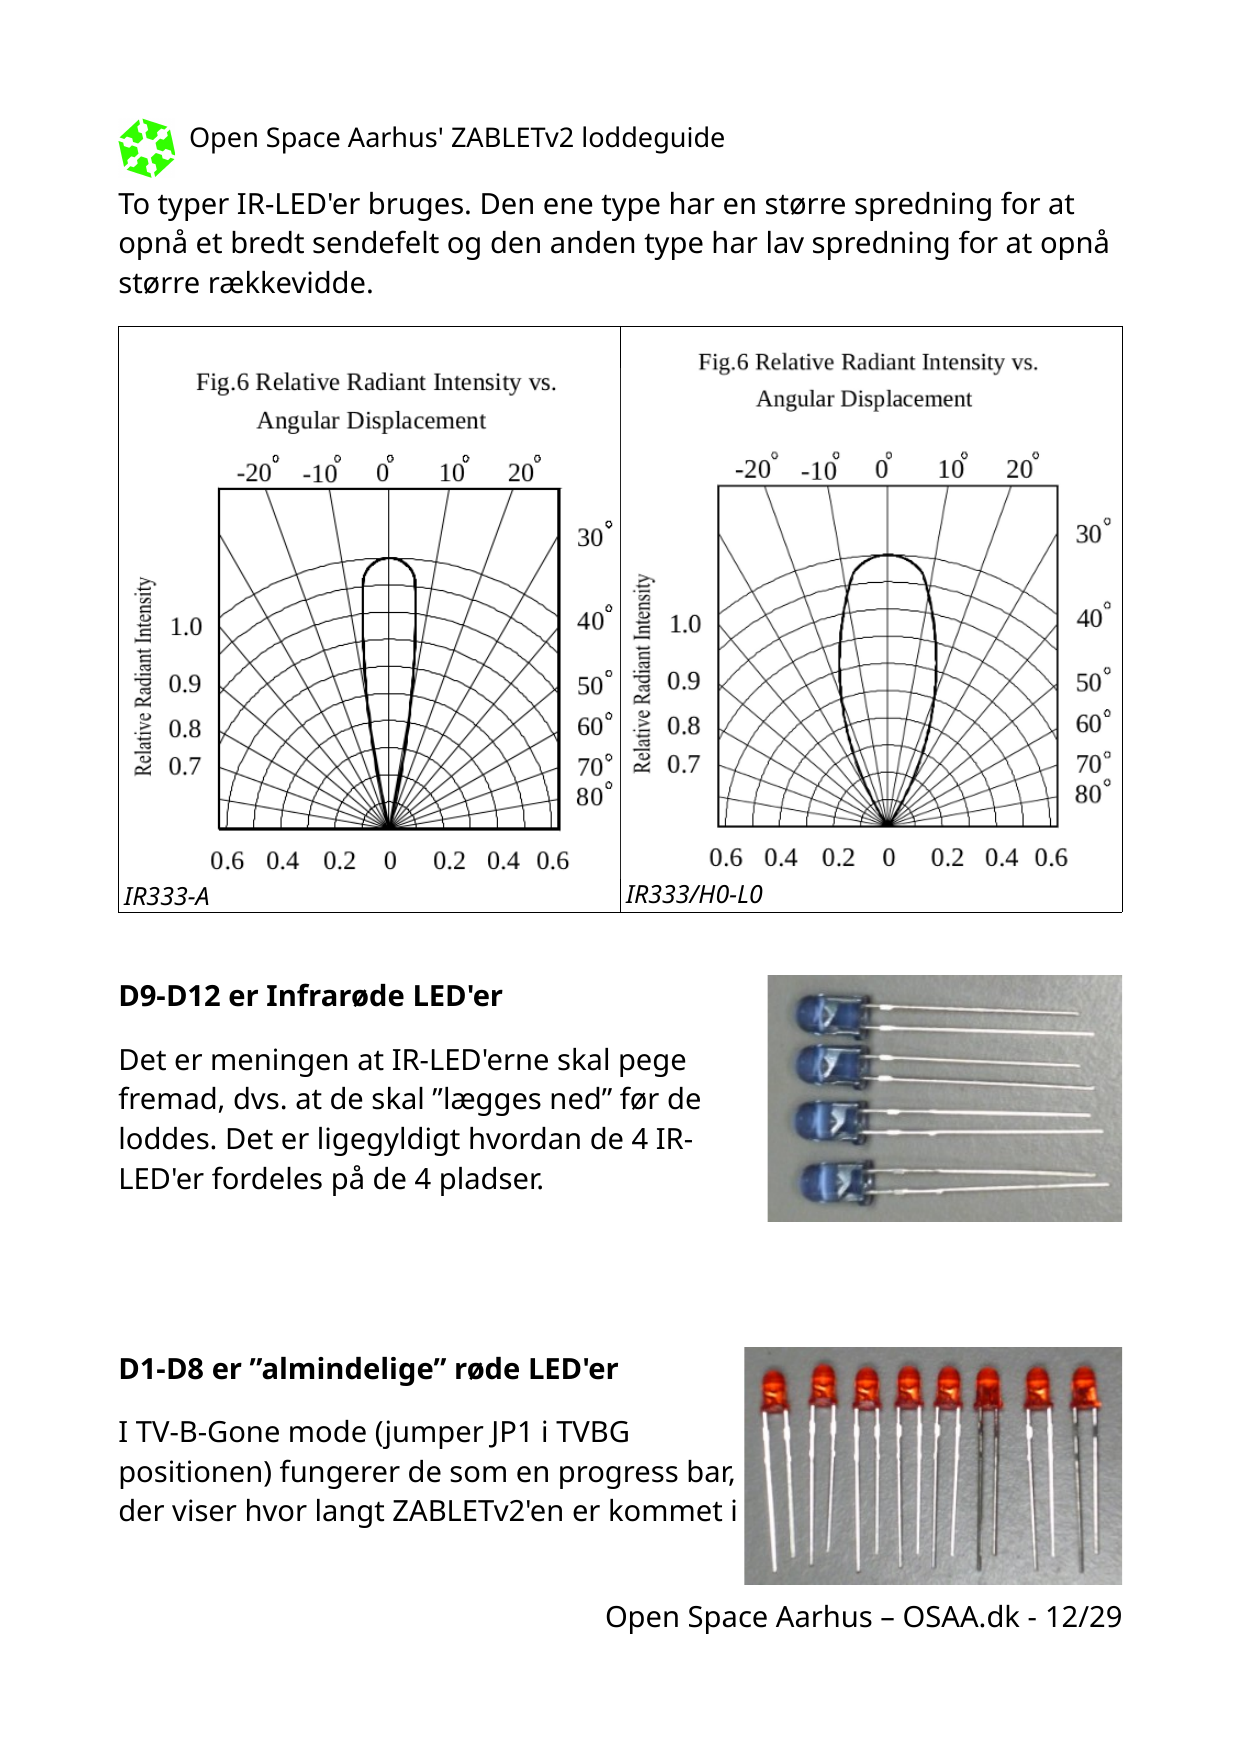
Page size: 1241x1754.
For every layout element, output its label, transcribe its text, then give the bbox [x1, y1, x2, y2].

table_header [621, 327, 1122, 912]
picture [767, 975, 1123, 1222]
picture [118, 118, 175, 178]
table_header [119, 327, 620, 912]
picture [744, 1347, 1123, 1585]
text Det er meningen at IR-LED'erne skal pege fremad, dvs. at de skal ”lægges ned” før de loddes. Det er ligegyldigt hvordan de 4 IR-LED'er fordeles på de 4 pladser. [118, 1039, 767, 1198]
text D1-D8 er ”almindelige” røde LED'er [118, 1348, 744, 1388]
text To typer IR-LED'er bruges. Den ene type har en større spredning for at opnå et bredt sendefelt og den anden type har lav spredning for at opnå større rækkevidde. [118, 183, 1122, 302]
text I TV-B-Gone mode (jumper JP1 i TVBG positionen) fungerer de som en progress bar, der viser hvor langt ZABLETv2'en er kommet i [118, 1411, 744, 1530]
picture [129, 368, 621, 879]
picture [626, 344, 1117, 877]
text D9-D12 er Infrarøde LED'er [118, 976, 767, 1015]
